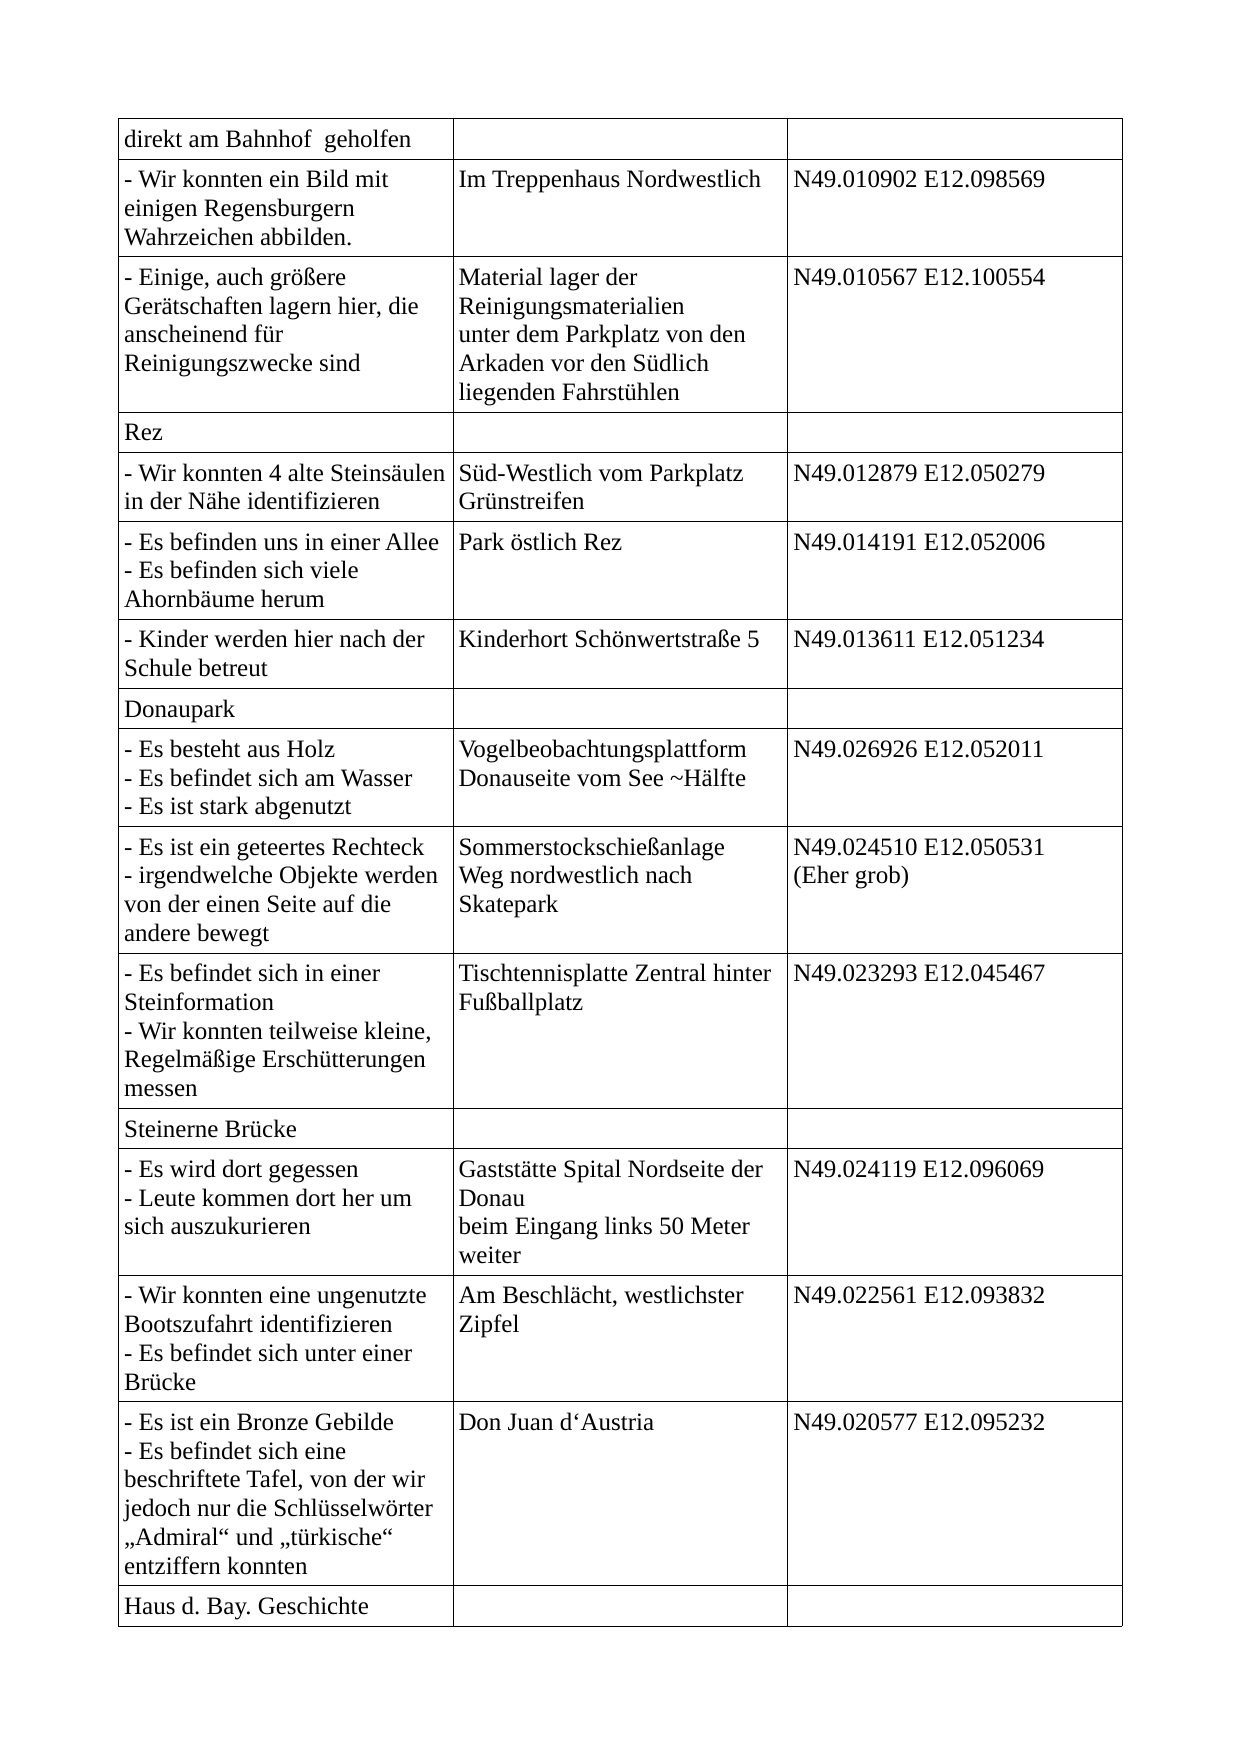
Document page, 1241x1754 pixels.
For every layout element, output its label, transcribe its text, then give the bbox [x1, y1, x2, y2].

table_cell - Kinder werden hier nach der Schule betreut [119, 620, 453, 688]
table_cell [454, 413, 787, 452]
table_cell Don Juan d‘Austria [454, 1402, 787, 1585]
table_cell N49.020577 E12.095232 [788, 1402, 1122, 1585]
table_cell - Es ist ein geteertes Rechteck - irgendwelche Objekte werden von der einen Seite auf die andere bewegt [119, 827, 453, 952]
table_cell Kinderhort Schönwertstraße 5 [454, 620, 787, 688]
table_cell Steinerne Brücke [119, 1109, 453, 1148]
table_cell N49.010902 E12.098569 [788, 160, 1122, 256]
table_cell N49.010567 E12.100554 [788, 257, 1122, 412]
table_cell Material lager der Reinigungsmaterialien unter dem Parkplatz von den Arkaden vor den Südlich liegenden Fahrstühlen [454, 257, 787, 412]
table_cell [454, 119, 787, 158]
table_cell [454, 689, 787, 728]
table_cell [788, 1586, 1122, 1626]
table_cell Donaupark [119, 689, 453, 728]
table_cell Tischtennisplatte Zentral hinter Fußballplatz [454, 954, 787, 1108]
table_cell Am Beschlächt, westlichster Zipfel [454, 1276, 787, 1401]
table_cell N49.013611 E12.051234 [788, 620, 1122, 688]
table_cell - Wir konnten 4 alte Steinsäulen in der Nähe identifizieren [119, 453, 453, 521]
table_cell [788, 1109, 1122, 1148]
table_cell Park östlich Rez [454, 522, 787, 619]
table_cell [788, 689, 1122, 728]
table_cell Rez [119, 413, 453, 452]
table_cell Sommerstockschießanlage Weg nordwestlich nach Skatepark [454, 827, 787, 952]
table_cell [454, 1109, 787, 1148]
table_cell [788, 119, 1122, 158]
table_cell - Wir konnten ein Bild mit einigen Regensburgern Wahrzeichen abbilden. [119, 160, 453, 256]
table_cell N49.024119 E12.096069 [788, 1149, 1122, 1275]
table_cell - Es besteht aus Holz - Es befindet sich am Wasser - Es ist stark abgenutzt [119, 729, 453, 826]
table_cell Im Treppenhaus Nordwestlich [454, 160, 787, 256]
table_cell - Es wird dort gegessen - Leute kommen dort her um sich auszukurieren [119, 1149, 453, 1275]
table_cell [454, 1586, 787, 1626]
table_cell N49.022561 E12.093832 [788, 1276, 1122, 1401]
table_cell - Wir konnten eine ungenutzte Bootszufahrt identifizieren - Es befindet sich unter einer Brücke [119, 1276, 453, 1401]
table_cell Haus d. Bay. Geschichte [119, 1586, 453, 1626]
table_cell - Es befindet sich in einer Steinformation - Wir konnten teilweise kleine, Regelmäßige Erschütterungen messen [119, 954, 453, 1108]
table_cell N49.024510 E12.050531 (Eher grob) [788, 827, 1122, 952]
table_cell - Es befinden uns in einer Allee - Es befinden sich viele Ahornbäume herum [119, 522, 453, 619]
table_cell direkt am Bahnhof geholfen [119, 119, 453, 158]
table_cell Vogelbeobachtungsplattform Donauseite vom See ~Hälfte [454, 729, 787, 826]
table_cell N49.026926 E12.052011 [788, 729, 1122, 826]
table_cell N49.014191 E12.052006 [788, 522, 1122, 619]
table_cell Süd-Westlich vom Parkplatz Grünstreifen [454, 453, 787, 521]
table_cell Gaststätte Spital Nordseite der Donau beim Eingang links 50 Meter weiter [454, 1149, 787, 1275]
table_cell [788, 413, 1122, 452]
table_cell N49.023293 E12.045467 [788, 954, 1122, 1108]
table_cell - Einige, auch größere Gerätschaften lagern hier, die anscheinend für Reinigungszwecke sind [119, 257, 453, 412]
table_cell N49.012879 E12.050279 [788, 453, 1122, 521]
table_cell - Es ist ein Bronze Gebilde - Es befindet sich eine beschriftete Tafel, von der wir jedoch nur die Schlüsselwörter „Admiral“ und „türkische“ entziffern konnten [119, 1402, 453, 1585]
